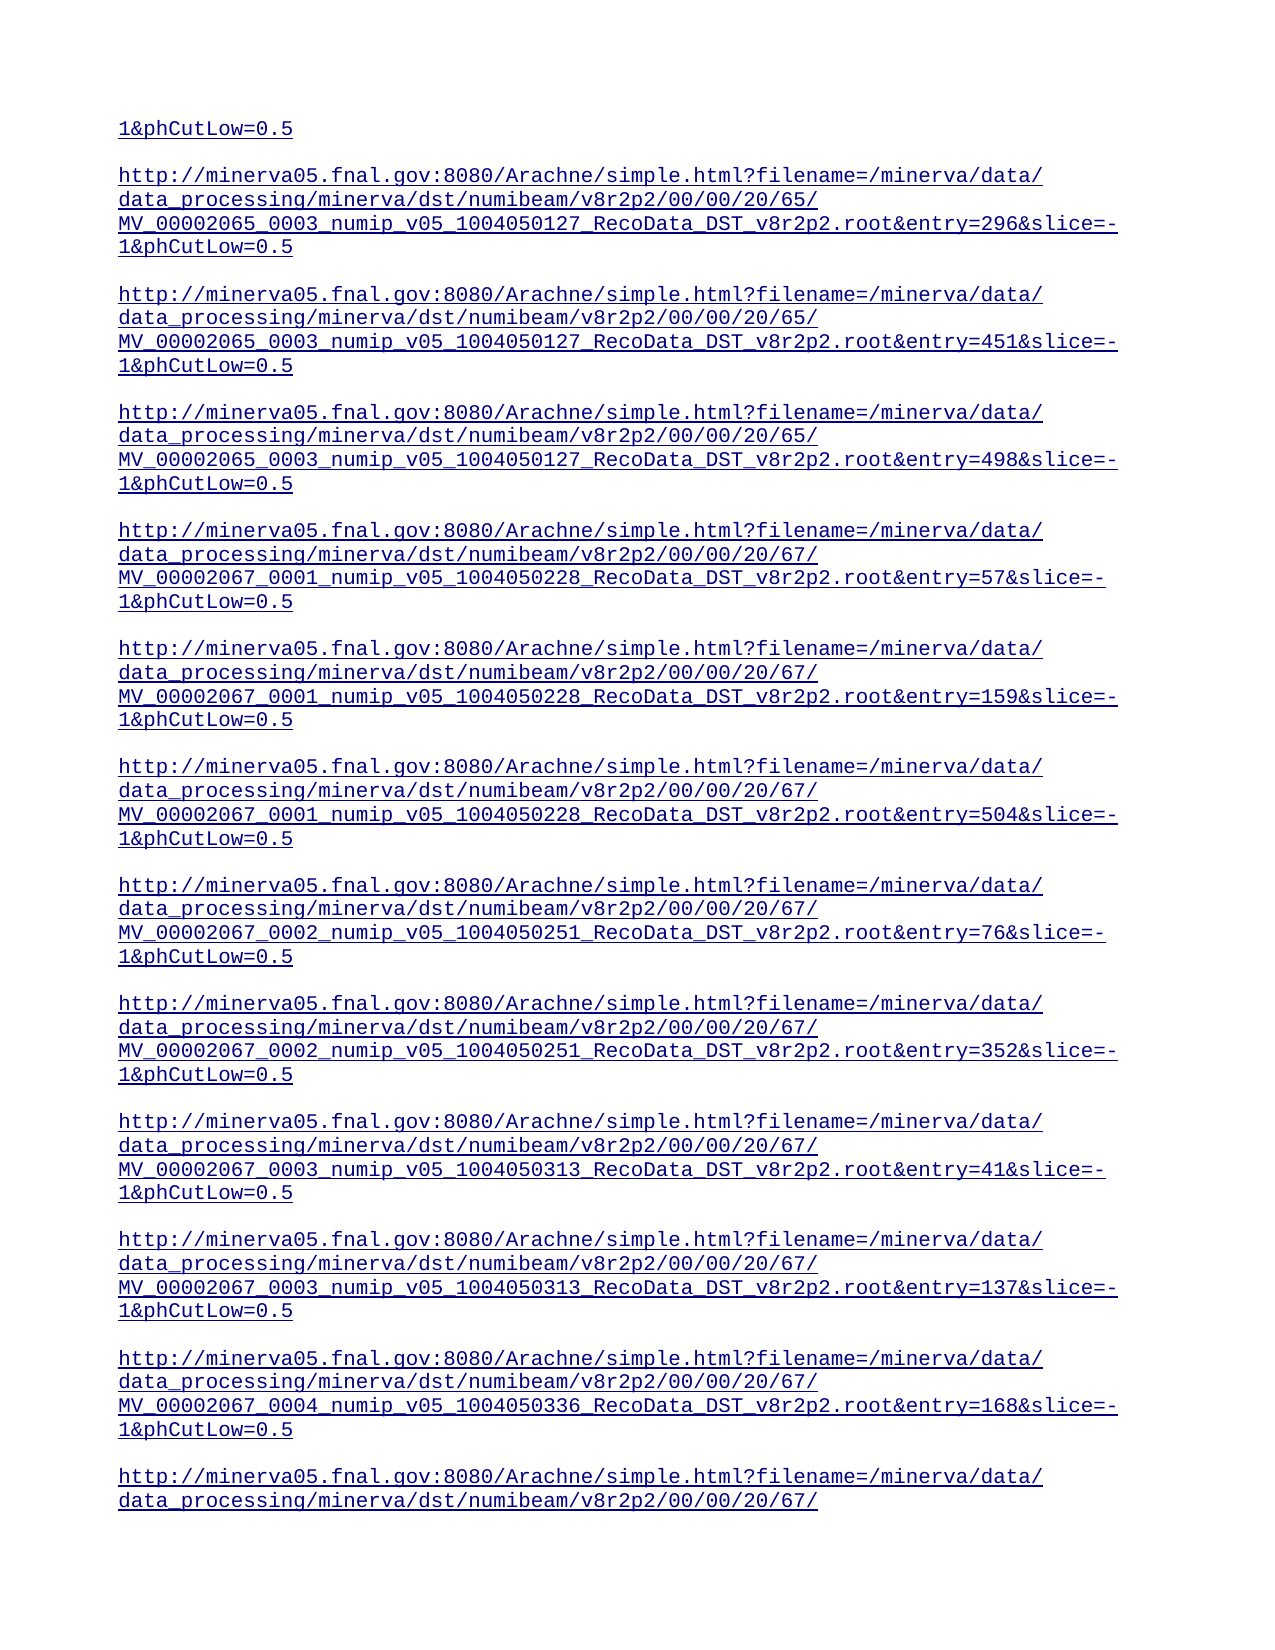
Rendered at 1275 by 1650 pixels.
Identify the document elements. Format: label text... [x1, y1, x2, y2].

text http://minerva05.fnal.gov:8080/Arachne/simple.html?filename=/minerva/data/data_processing/minerva/dst/numibeam/v8r2p2/00/00/20/67/MV_00002067_0004_numip_v05_1004050336_RecoData_DST_v8r2p2.root&entry=168&slice=-1&phCutLow=0.5 [118, 1348, 1157, 1442]
text http://minerva05.fnal.gov:8080/Arachne/simple.html?filename=/minerva/data/data_processing/minerva/dst/numibeam/v8r2p2/00/00/20/67/MV_00002067_0001_numip_v05_1004050228_RecoData_DST_v8r2p2.root&entry=504&slice=-1&phCutLow=0.5 [118, 757, 1157, 851]
text http://minerva05.fnal.gov:8080/Arachne/simple.html?filename=/minerva/data/data_processing/minerva/dst/numibeam/v8r2p2/00/00/20/67/MV_00002067_0002_numip_v05_1004050251_RecoData_DST_v8r2p2.root&entry=352&slice=-1&phCutLow=0.5 [118, 993, 1157, 1088]
text http://minerva05.fnal.gov:8080/Arachne/simple.html?filename=/minerva/data/data_processing/minerva/dst/numibeam/v8r2p2/00/00/20/65/MV_00002065_0003_numip_v05_1004050127_RecoData_DST_v8r2p2.root&entry=498&slice=-1&phCutLow=0.5 [118, 402, 1157, 496]
text http://minerva05.fnal.gov:8080/Arachne/simple.html?filename=/minerva/data/data_processing/minerva/dst/numibeam/v8r2p2/00/00/20/67/MV_00002067_0003_numip_v05_1004050313_RecoData_DST_v8r2p2.root&entry=41&slice=-1&phCutLow=0.5 [118, 1111, 1157, 1206]
text http://minerva05.fnal.gov:8080/Arachne/simple.html?filename=/minerva/data/data_processing/minerva/dst/numibeam/v8r2p2/00/00/20/65/MV_00002065_0003_numip_v05_1004050127_RecoData_DST_v8r2p2.root&entry=451&slice=-1&phCutLow=0.5 [118, 284, 1157, 378]
text http://minerva05.fnal.gov:8080/Arachne/simple.html?filename=/minerva/data/data_processing/minerva/dst/numibeam/v8r2p2/00/00/20/67/MV_00002067_0002_numip_v05_1004050251_RecoData_DST_v8r2p2.root&entry=76&slice=-1&phCutLow=0.5 [118, 875, 1157, 969]
text http://minerva05.fnal.gov:8080/Arachne/simple.html?filename=/minerva/data/data_processing/minerva/dst/numibeam/v8r2p2/00/00/20/65/MV_00002065_0003_numip_v05_1004050127_RecoData_DST_v8r2p2.root&entry=296&slice=-1&phCutLow=0.5 [118, 165, 1157, 260]
text http://minerva05.fnal.gov:8080/Arachne/simple.html?filename=/minerva/data/data_processing/minerva/dst/numibeam/v8r2p2/00/00/20/67/MV_00002067_0003_numip_v05_1004050313_RecoData_DST_v8r2p2.root&entry=137&slice=-1&phCutLow=0.5 [118, 1229, 1157, 1324]
text http://minerva05.fnal.gov:8080/Arachne/simple.html?filename=/minerva/data/data_processing/minerva/dst/numibeam/v8r2p2/00/00/20/67/MV_00002067_0001_numip_v05_1004050228_RecoData_DST_v8r2p2.root&entry=159&slice=-1&phCutLow=0.5 [118, 638, 1157, 733]
text http://minerva05.fnal.gov:8080/Arachne/simple.html?filename=/minerva/data/data_processing/minerva/dst/numibeam/v8r2p2/00/00/20/67/MV_00002067_0001_numip_v05_1004050228_RecoData_DST_v8r2p2.root&entry=57&slice=-1&phCutLow=0.5 [118, 520, 1157, 615]
text 1&phCutLow=0.5 [118, 118, 1157, 142]
text http://minerva05.fnal.gov:8080/Arachne/simple.html?filename=/minerva/data/data_processing/minerva/dst/numibeam/v8r2p2/00/00/20/67/ [118, 1466, 1157, 1513]
